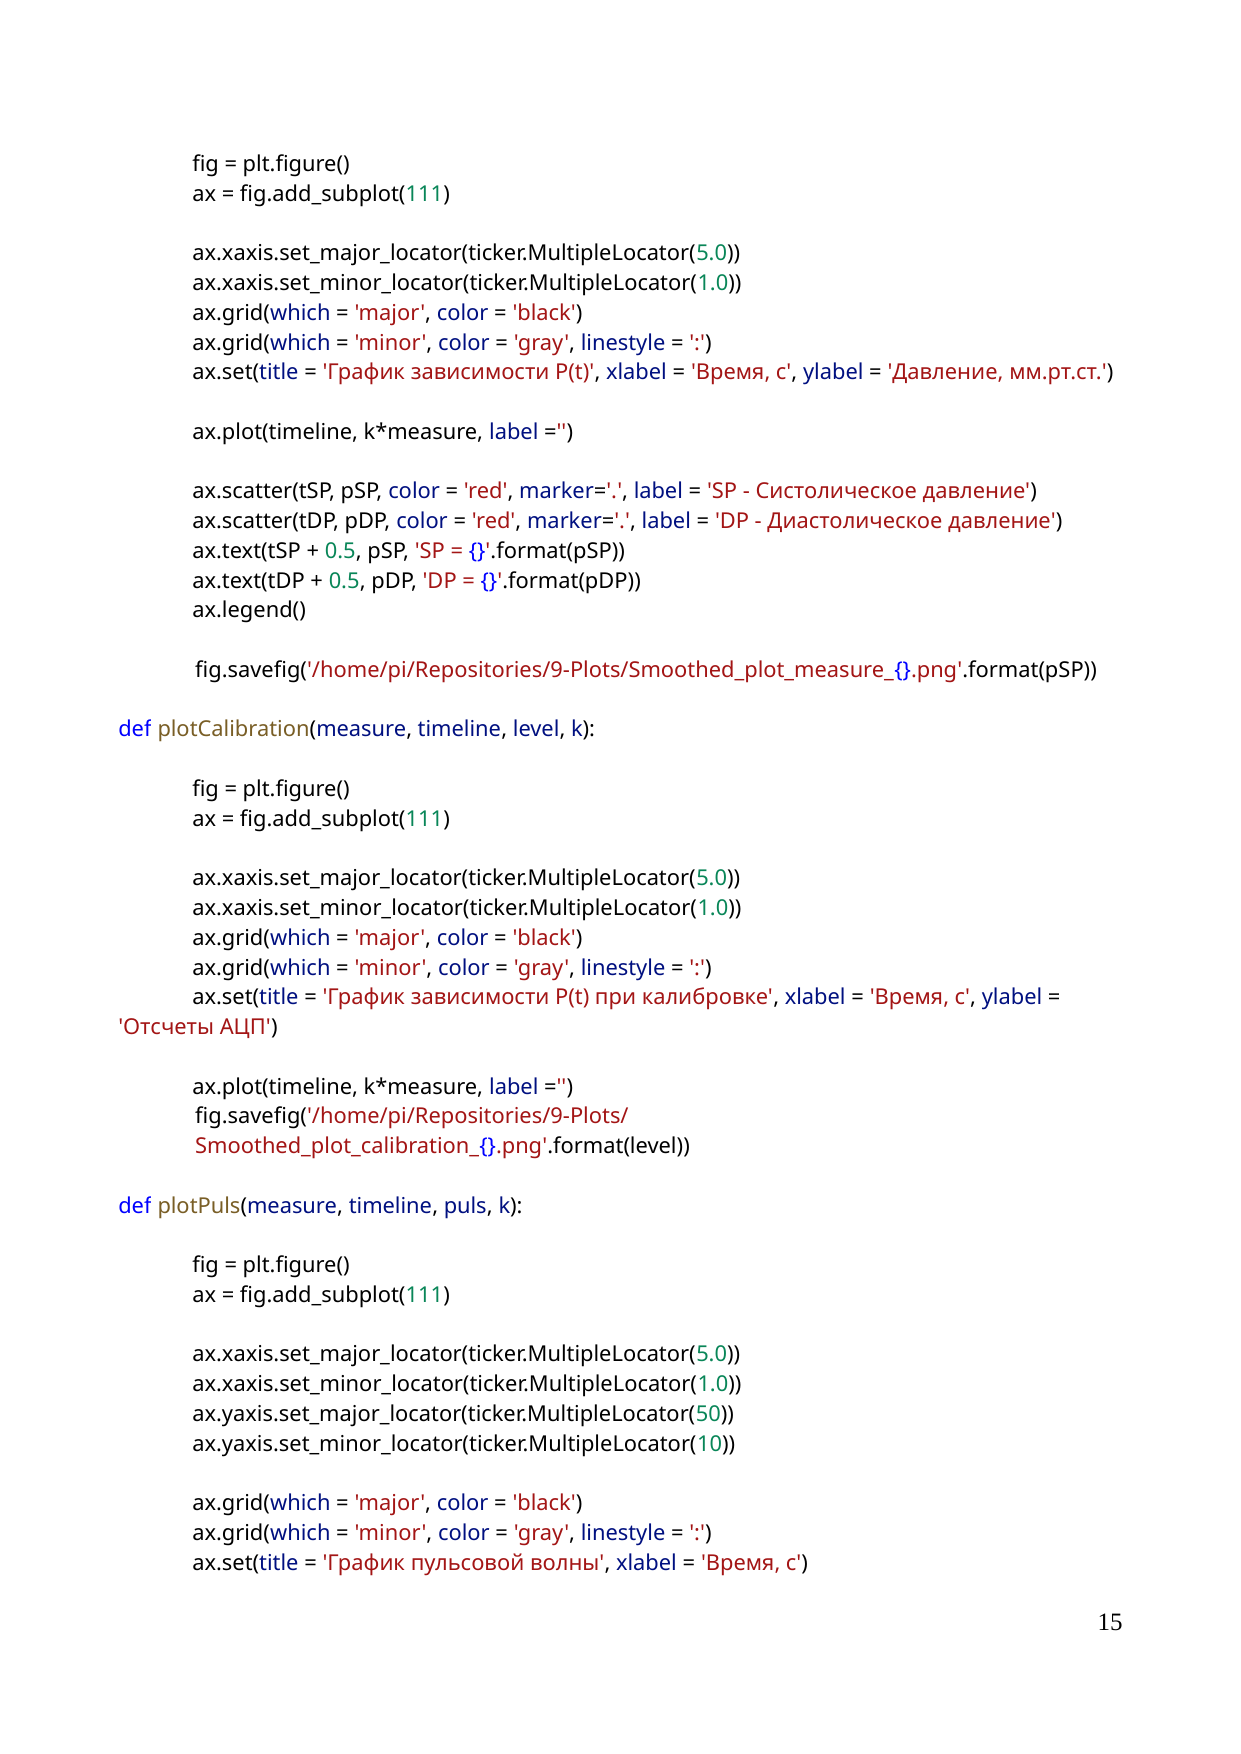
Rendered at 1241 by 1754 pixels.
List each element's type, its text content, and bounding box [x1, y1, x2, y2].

text ax.grid(which = 'major', color = 'black') [118, 297, 1122, 326]
text ax.scatter(tSP, pSP, color = 'red', marker='.', label = 'SP - Систолическое давление') [118, 475, 1122, 505]
text fig.savefig('/home/pi/Repositories/9-Plots/Smoothed_plot_measure_{}.png'.format(pSP)) [195, 624, 1122, 684]
text ax.grid(which = 'minor', color = 'gray', linestyle = ':') [118, 952, 1122, 981]
text ax.set(title = 'График зависимости P(t) при калибровке', xlabel = 'Время, с', ylabel = 'Отсчеты АЦП') [118, 981, 1122, 1041]
text ax.grid(which = 'minor', color = 'gray', linestyle = ':') [118, 326, 1122, 356]
text ax.plot(timeline, k*measure, label ='') [118, 1071, 1122, 1100]
text def plotPuls(measure, timeline, puls, k): [118, 1190, 1122, 1219]
text ax.xaxis.set_major_locator(ticker.MultipleLocator(5.0)) [118, 1338, 1122, 1368]
text ax.scatter(tDP, pDP, color = 'red', marker='.', label = 'DP - Диастолическое давление') [118, 505, 1122, 535]
text ax.xaxis.set_minor_locator(ticker.MultipleLocator(1.0)) [118, 1368, 1122, 1398]
text ax.set(title = 'График пульсовой волны', xlabel = 'Время, с') [118, 1547, 1122, 1577]
text def plotCalibration(measure, timeline, level, k): [118, 713, 1122, 743]
text ax.grid(which = 'minor', color = 'gray', linestyle = ':') [118, 1517, 1122, 1547]
text fig = plt.figure() [118, 773, 1122, 803]
text ax.grid(which = 'major', color = 'black') [118, 922, 1122, 952]
text ax = fig.add_subplot(111) [118, 1279, 1122, 1309]
text fig = plt.figure() [118, 148, 1122, 178]
text fig.savefig('/home/pi/Repositories/9-Plots/Smoothed_plot_calibration_{}.png'.format(level)) [195, 1100, 1122, 1160]
text ax.grid(which = 'major', color = 'black') [118, 1487, 1122, 1517]
text ax = fig.add_subplot(111) [118, 803, 1122, 832]
text ax.legend() [118, 594, 1122, 624]
text ax.text(tSP + 0.5, pSP, 'SP = {}'.format(pSP)) [118, 535, 1122, 564]
text ax.xaxis.set_minor_locator(ticker.MultipleLocator(1.0)) [118, 892, 1122, 922]
text ax.text(tDP + 0.5, pDP, 'DP = {}'.format(pDP)) [118, 564, 1122, 594]
text ax.xaxis.set_major_locator(ticker.MultipleLocator(5.0)) [118, 862, 1122, 892]
text fig = plt.figure() [118, 1249, 1122, 1279]
text ax.xaxis.set_minor_locator(ticker.MultipleLocator(1.0)) [118, 267, 1122, 297]
text ax.set(title = 'График зависимости P(t)', xlabel = 'Время, с', ylabel = 'Давление, мм.рт.ст.') [118, 356, 1122, 386]
text ax.xaxis.set_major_locator(ticker.MultipleLocator(5.0)) [118, 237, 1122, 267]
text ax.yaxis.set_minor_locator(ticker.MultipleLocator(10)) [118, 1428, 1122, 1458]
text ax.yaxis.set_major_locator(ticker.MultipleLocator(50)) [118, 1398, 1122, 1428]
text ax = fig.add_subplot(111) [118, 178, 1122, 207]
text ax.plot(timeline, k*measure, label ='') [118, 416, 1122, 446]
